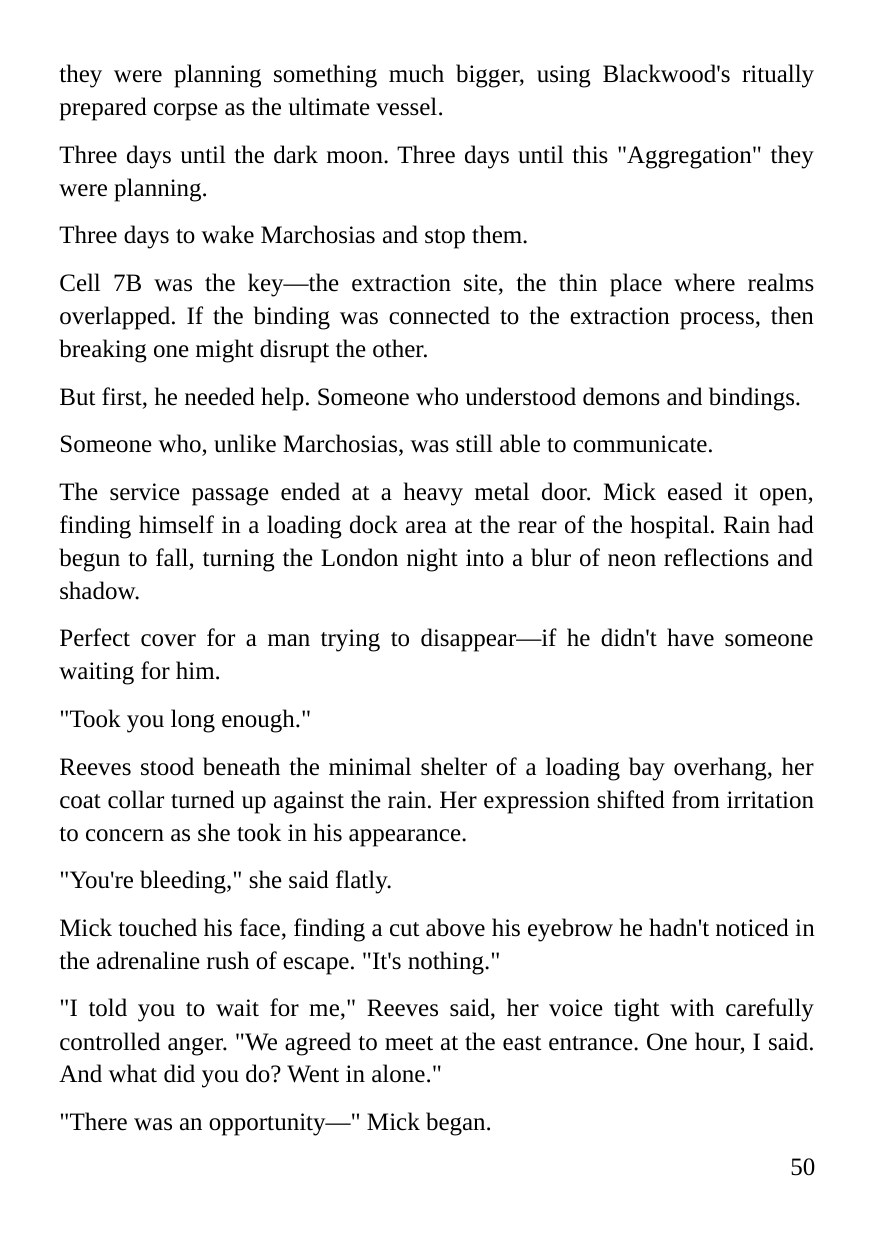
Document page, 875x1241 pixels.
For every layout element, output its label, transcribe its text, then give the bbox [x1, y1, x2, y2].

text Perfect cover for a man trying to disappear—if he didn't have someone waiting for him. [59, 623, 815, 685]
text "You're bleeding," she said flatly. [59, 865, 815, 894]
text But first, he needed help. Someone who understood demons and bindings. [59, 382, 815, 410]
text "I told you to wait for me," Reeves said, her voice tight with carefully controlled anger. "We agreed to meet at the east entrance. One hour, I said. And what did you do? Went in alone." [59, 993, 815, 1088]
text Three days to wake Marchosias and stop them. [59, 220, 815, 249]
text Cell 7B was the key—the extraction site, the thin place where realms overlapped. If the binding was connected to the extraction process, then breaking one might disrupt the other. [59, 268, 815, 363]
text Someone who, unlike Marchosias, was still able to communicate. [59, 429, 815, 458]
text The service passage ended at a heavy metal door. Mick eased it open, finding himself in a loading dock area at the rear of the hospital. Rain had begun to fall, turning the London night into a blur of neon reflections and shadow. [59, 477, 815, 604]
text they were planning something much bigger, using Blackwood's ritually prepared corpse as the ultimate vessel. [59, 59, 815, 121]
text Mick touched his face, finding a cut above his eyebrow he hadn't noticed in the adrenaline rush of escape. "It's nothing." [59, 913, 815, 975]
text Three days until the dark moon. Three days until this "Aggregation" they were planning. [59, 140, 815, 201]
text "Took you long enough." [59, 704, 815, 733]
text Reeves stood beneath the minimal shelter of a loading bay overhang, her coat collar turned up against the rain. Her expression shifted from irritation to concern as she took in his appearance. [59, 752, 815, 846]
text "There was an opportunity—" Mick began. [59, 1107, 815, 1136]
